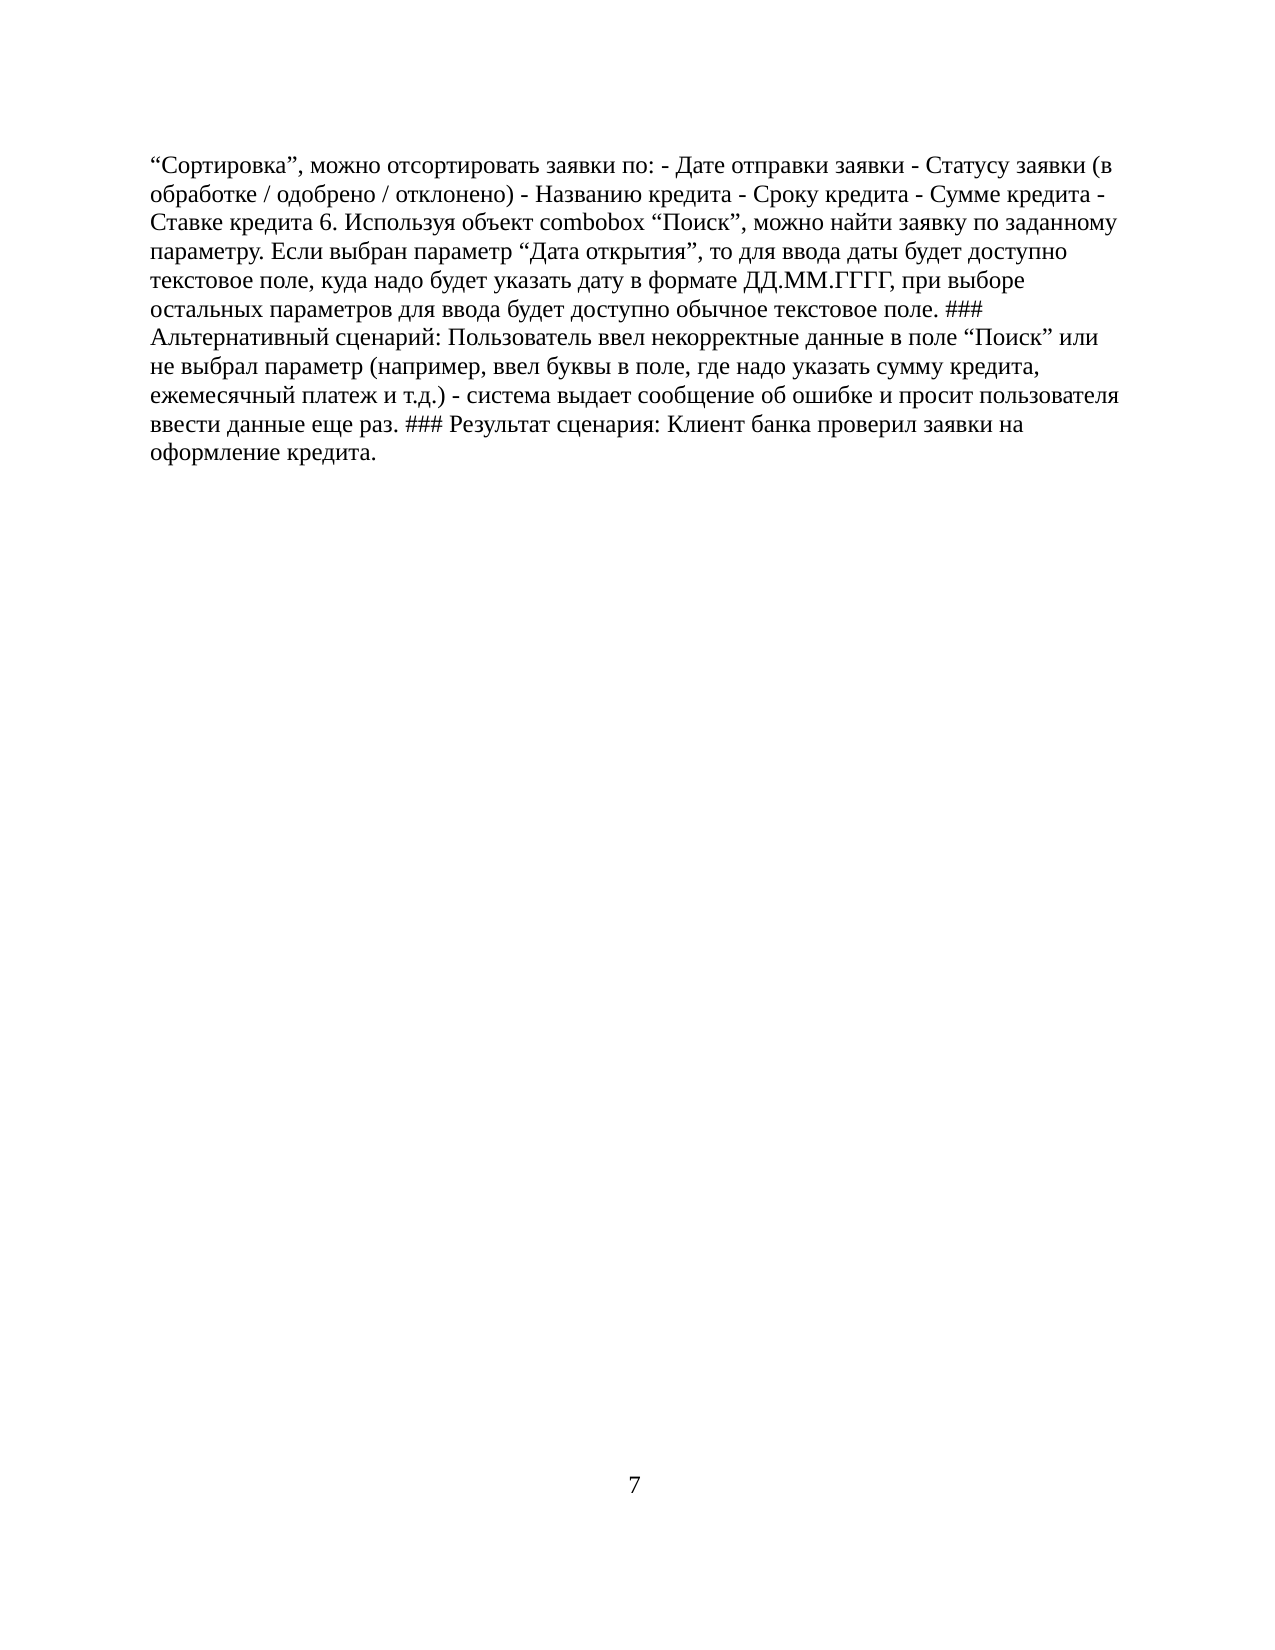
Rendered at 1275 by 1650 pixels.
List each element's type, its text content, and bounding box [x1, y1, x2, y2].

text “Сортировка”, можно отсортировать заявки по: - Дате отправки заявки - Статусу заявки (в обработке / одобрено / отклонено) - Названию кредита - Сроку кредита - Сумме кредита - Ставке кредита 6. Используя объект combobox “Поиск”, можно найти заявку по заданному параметру. Если выбран параметр “Дата открытия”, то для ввода даты будет доступно текстовое поле, куда надо будет указать дату в формате ДД.ММ.ГГГГ, при выборе остальных параметров для ввода будет доступно обычное текстовое поле. ### Альтернативный сценарий: Пользователь ввел некорректные данные в поле “Поиск” или не выбрал параметр (например, ввел буквы в поле, где надо указать сумму кредита, ежемесячный платеж и т.д.) - система выдает сообщение об ошибке и просит пользователя ввести данные еще раз. ### Результат сценария: Клиент банка проверил заявки на оформление кредита. [150, 150, 1125, 466]
